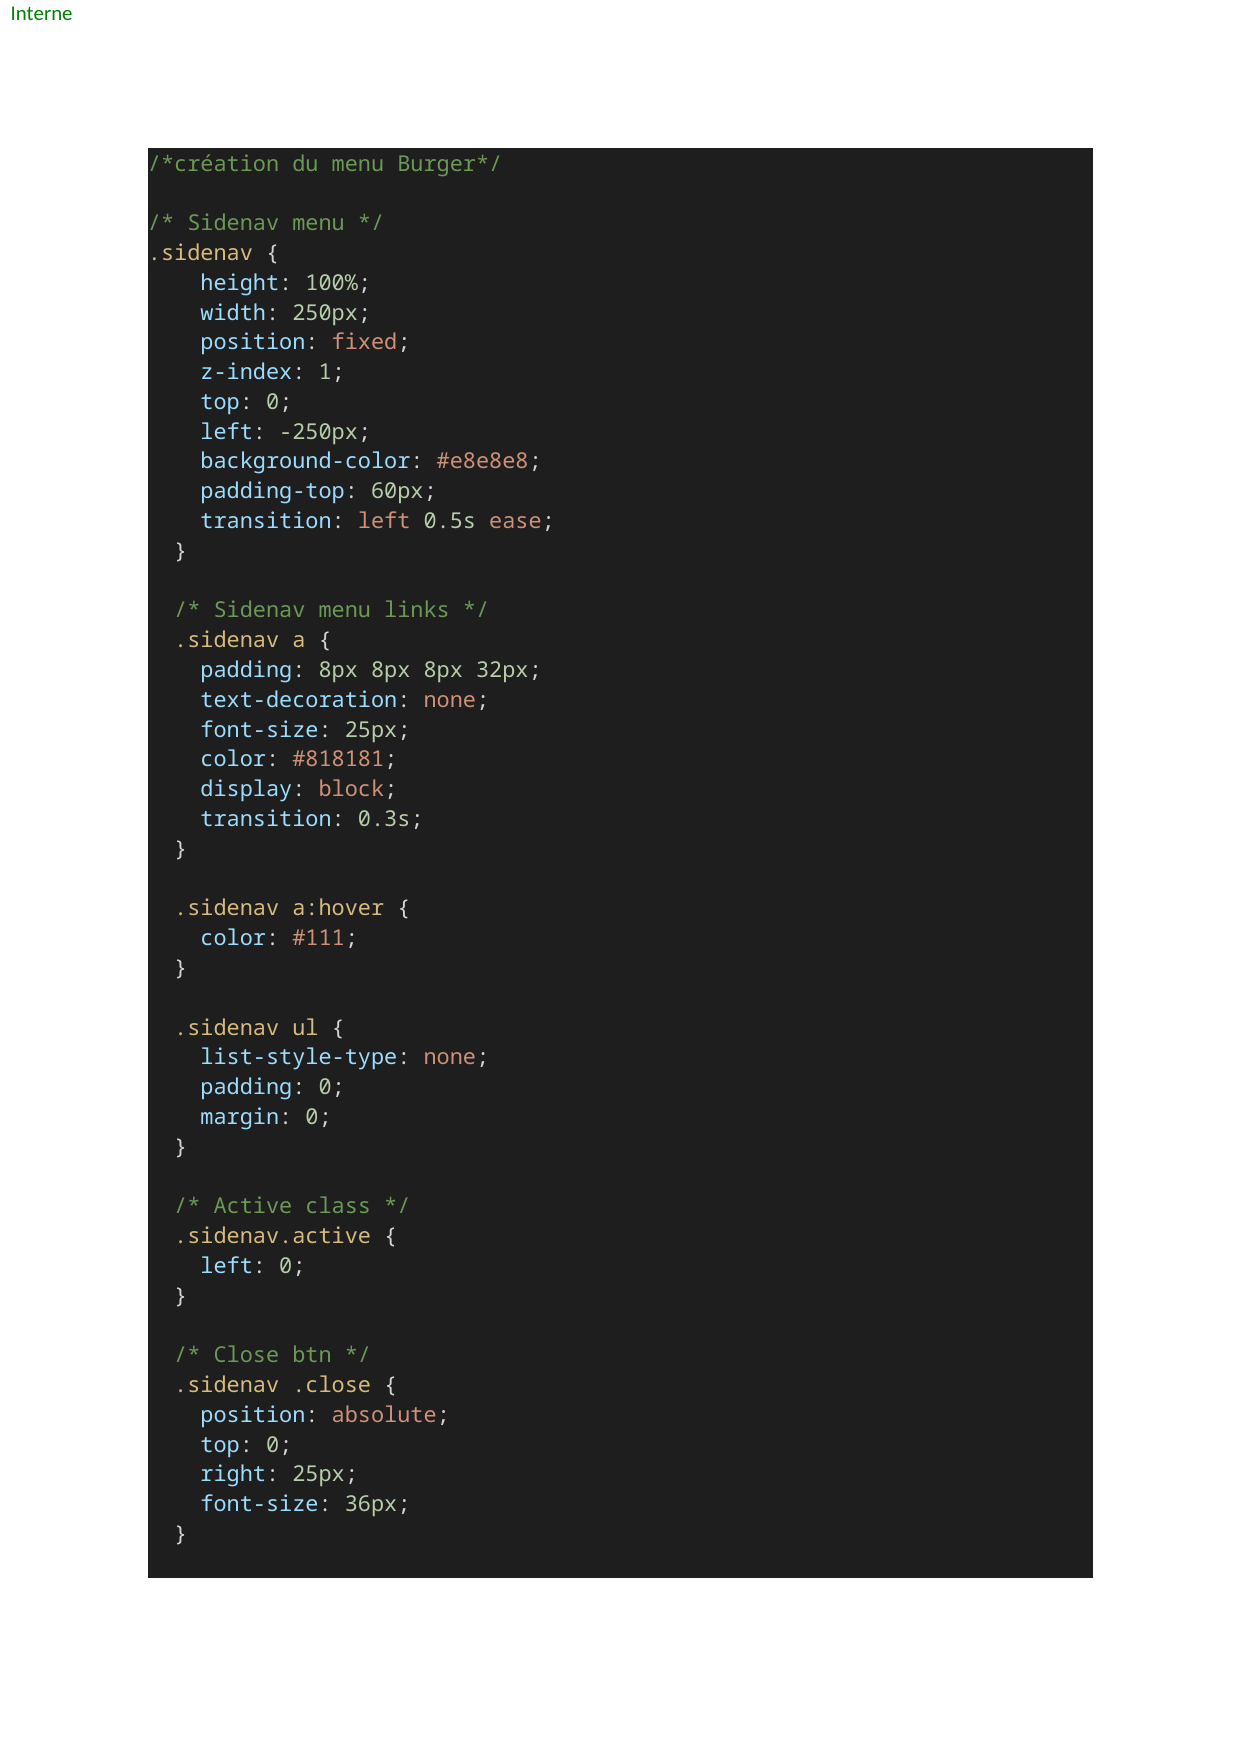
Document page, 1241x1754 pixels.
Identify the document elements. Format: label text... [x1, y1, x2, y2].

text } [148, 1131, 1093, 1161]
text z-index: 1; [148, 356, 1093, 386]
text } [148, 1280, 1093, 1309]
text position: fixed; [148, 326, 1093, 356]
text .sidenav ul { [148, 1012, 1093, 1041]
text background-color: #e8e8e8; [148, 446, 1093, 475]
text font-size: 25px; [148, 714, 1093, 743]
text left: 0; [148, 1250, 1093, 1280]
text color: #111; [148, 922, 1093, 952]
text } [148, 535, 1093, 565]
text transition: 0.3s; [148, 803, 1093, 833]
text .sidenav .close { [148, 1369, 1093, 1399]
text margin: 0; [148, 1101, 1093, 1131]
text /* Close btn */ [148, 1339, 1093, 1369]
text } [148, 952, 1093, 982]
text /* Active class */ [148, 1190, 1093, 1220]
text /*création du menu Burger*/ [148, 148, 1093, 177]
text position: absolute; [148, 1399, 1093, 1429]
text width: 250px; [148, 297, 1093, 326]
text .sidenav { [148, 237, 1093, 267]
text text-decoration: none; [148, 684, 1093, 714]
text top: 0; [148, 1429, 1093, 1458]
text padding-top: 60px; [148, 475, 1093, 505]
text /* Sidenav menu */ [148, 207, 1093, 237]
text padding: 8px 8px 8px 32px; [148, 654, 1093, 684]
text /* Sidenav menu links */ [148, 594, 1093, 624]
text left: -250px; [148, 416, 1093, 446]
text right: 25px; [148, 1458, 1093, 1488]
text top: 0; [148, 386, 1093, 416]
text list-style-type: none; [148, 1041, 1093, 1071]
text .sidenav a:hover { [148, 892, 1093, 922]
text height: 100%; [148, 267, 1093, 297]
text padding: 0; [148, 1071, 1093, 1101]
text .sidenav.active { [148, 1220, 1093, 1250]
text display: block; [148, 773, 1093, 803]
text font-size: 36px; [148, 1488, 1093, 1518]
text .sidenav a { [148, 624, 1093, 654]
text color: #818181; [148, 743, 1093, 773]
text } [148, 833, 1093, 863]
text transition: left 0.5s ease; [148, 505, 1093, 535]
text } [148, 1518, 1093, 1548]
